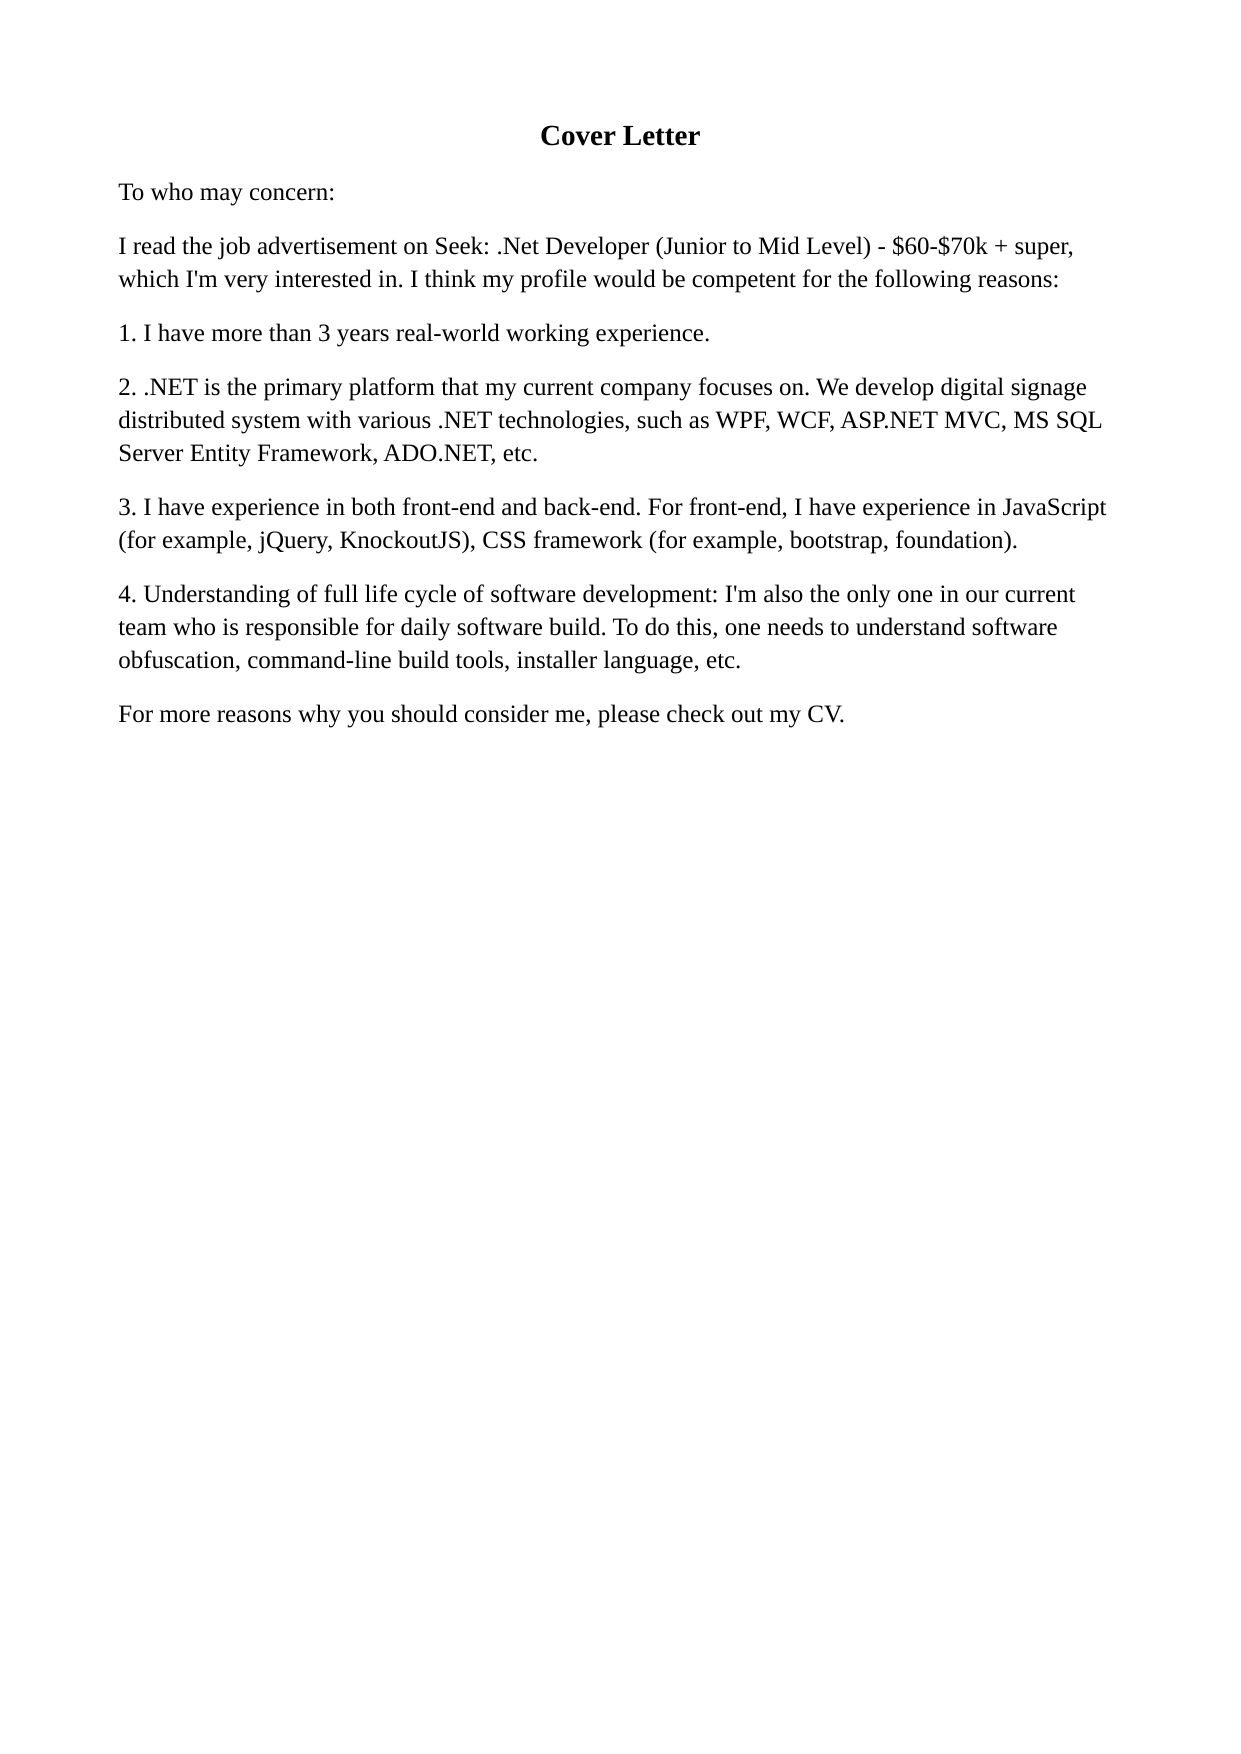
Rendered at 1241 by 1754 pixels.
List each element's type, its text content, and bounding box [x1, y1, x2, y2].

text To who may concern: [118, 177, 1122, 206]
text I read the job advertisement on Seek: .Net Developer (Junior to Mid Level) - $60-$70k + super, which I'm very interested in. I think my profile would be competent for the following reasons: [118, 231, 1122, 293]
text 3. I have experience in both front-end and back-end. For front-end, I have experience in JavaScript (for example, jQuery, KnockoutJS), CSS framework (for example, bootstrap, foundation). [118, 492, 1122, 554]
text 1. I have more than 3 years real-world working experience. [118, 318, 1122, 347]
text 2. .NET is the primary platform that my current company focuses on. We develop digital signage distributed system with various .NET technologies, such as WPF, WCF, ASP.NET MVC, MS SQL Server Entity Framework, ADO.NET, etc. [118, 372, 1122, 467]
text Cover Letter [118, 118, 1122, 152]
text 4. Understanding of full life cycle of software development: I'm also the only one in our current team who is responsible for daily software build. To do this, one needs to understand software obfuscation, command-line build tools, installer language, etc. [118, 579, 1122, 674]
text For more reasons why you should consider me, please check out my CV. [118, 699, 1122, 727]
